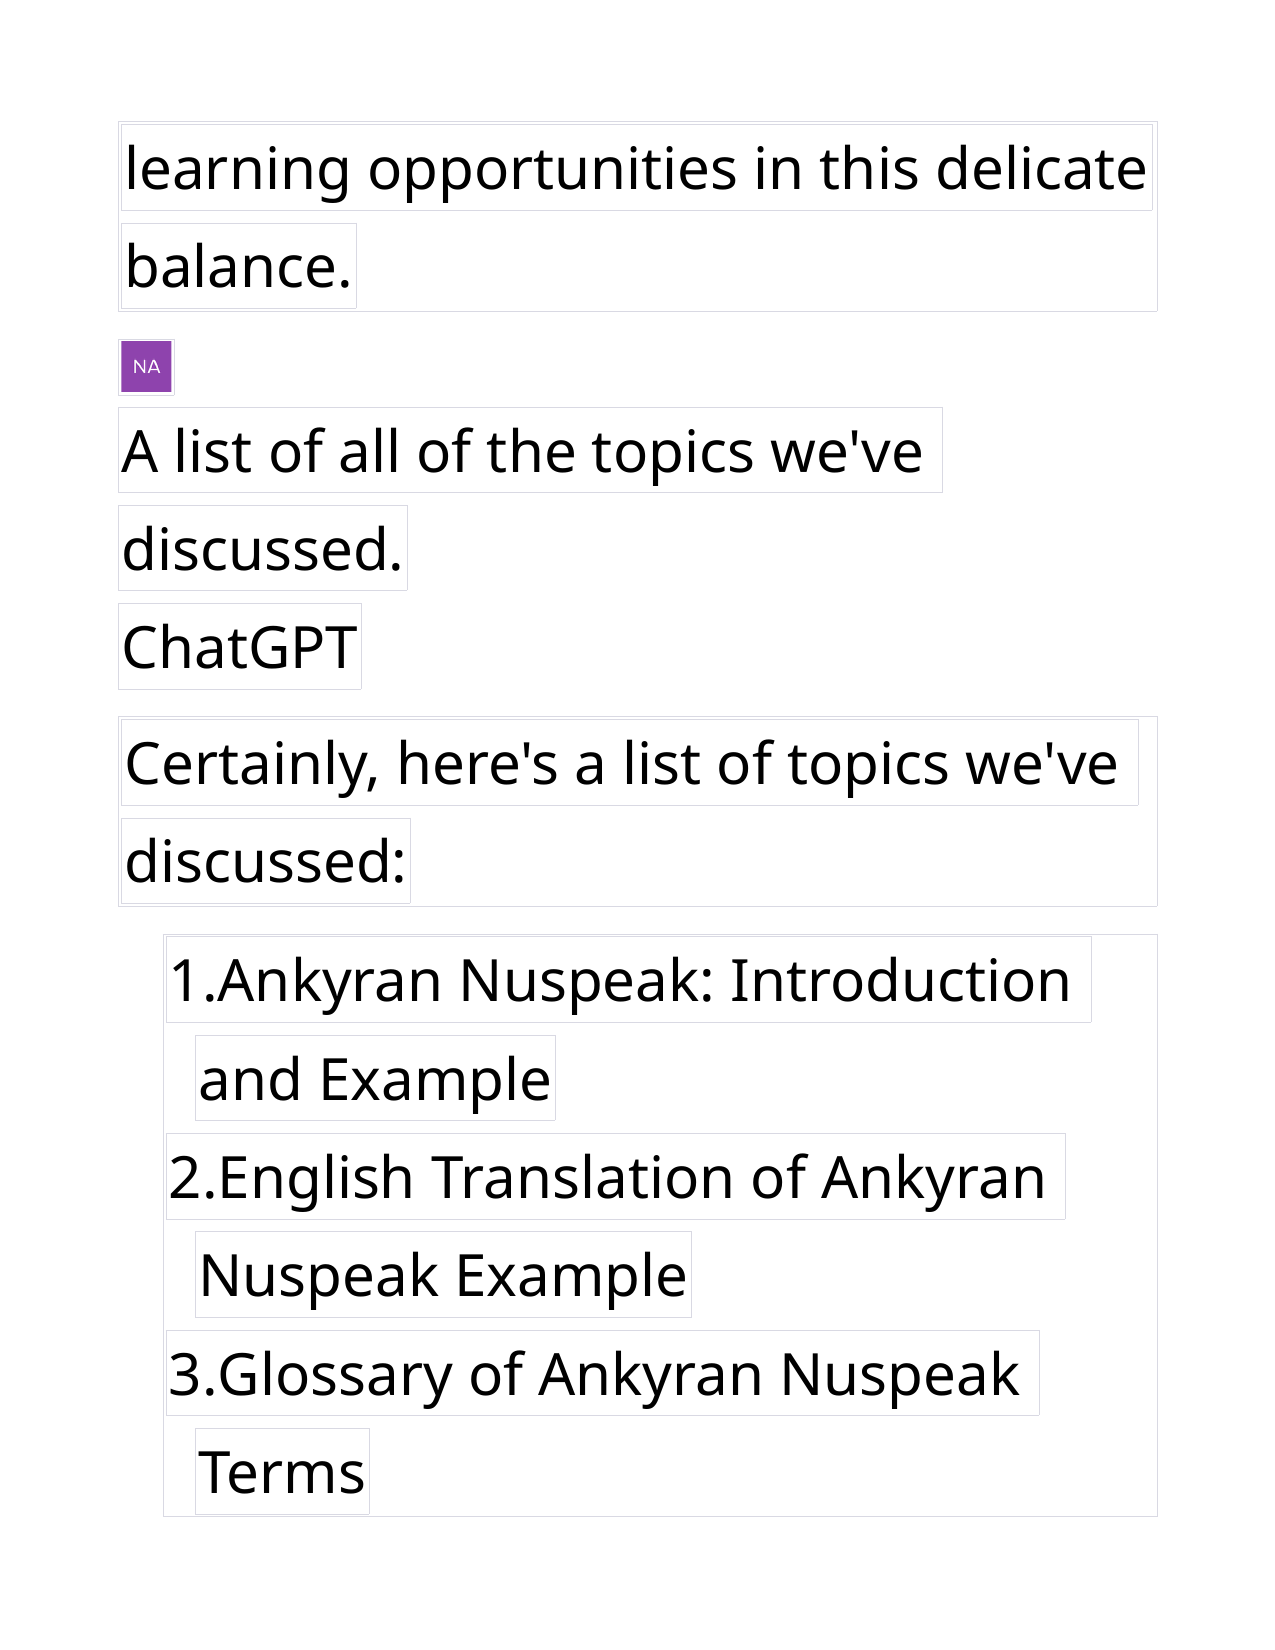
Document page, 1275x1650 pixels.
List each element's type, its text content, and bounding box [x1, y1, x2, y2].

text learning opportunities in this delicate balance. [119, 122, 1157, 311]
text [362, 603, 1157, 689]
text Certainly, here's a list of topics we've discussed: [119, 717, 1157, 906]
list English Translation of Ankyran Nuspeak Example [164, 1130, 1157, 1317]
text ChatGPT [119, 604, 361, 689]
text A list of all of the topics we've discussed. [118, 407, 1157, 590]
list Glossary of Ankyran Nuspeak Terms [164, 1327, 1157, 1516]
list Ankyran Nuspeak: Introduction and Example [164, 935, 1157, 1120]
picture [121, 341, 172, 392]
